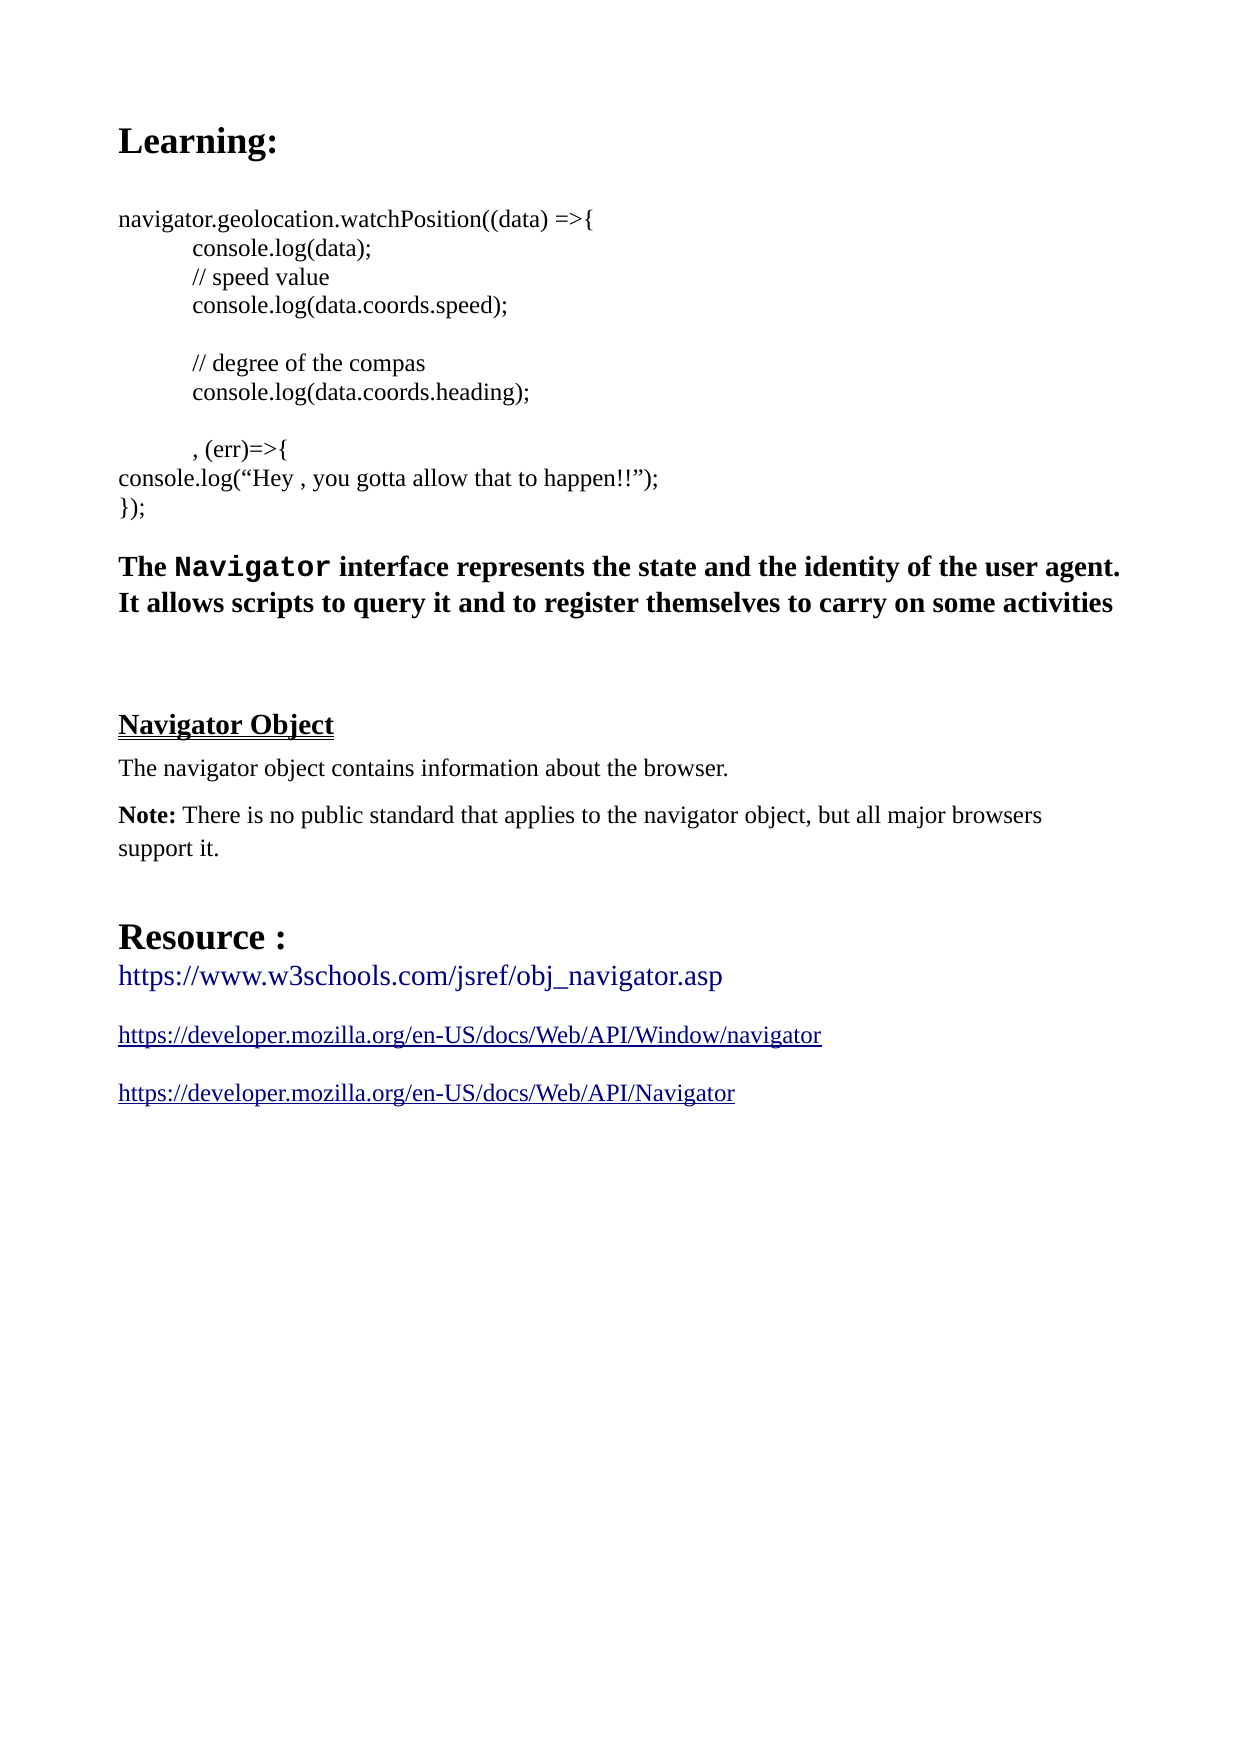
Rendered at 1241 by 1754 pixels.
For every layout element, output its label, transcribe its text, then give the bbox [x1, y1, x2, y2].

subtitle Navigator Object [118, 707, 1122, 740]
text The navigator object contains information about the browser. [118, 753, 1122, 782]
text // degree of the compas [118, 348, 1122, 377]
text https://www.w3schools.com/jsref/obj_navigator.asp [118, 958, 1122, 991]
text }); [118, 492, 1122, 521]
text console.log(data.coords.heading); [118, 377, 1122, 406]
text https://developer.mozilla.org/en-US/docs/Web/API/Navigator [118, 1078, 1122, 1106]
text The Navigator interface represents the state and the identity of the user agent. It allows scripts to query it and to register themselves to carry on some activities [118, 549, 1122, 619]
text Learning: [118, 118, 1122, 161]
text Resource : [118, 915, 1122, 958]
text https://developer.mozilla.org/en-US/docs/Web/API/Window/navigator [118, 1020, 1122, 1049]
text navigator.geolocation.watchPosition((data) =>{ [118, 204, 1122, 233]
text , (err)=>{ [118, 434, 1122, 463]
text console.log(data); [118, 233, 1122, 262]
text console.log(“Hey , you gotta allow that to happen!!”); [118, 463, 1122, 492]
text // speed value [118, 262, 1122, 291]
text Note: There is no public standard that applies to the navigator object, but all major browsers support it. [118, 801, 1122, 862]
text console.log(data.coords.speed); [118, 291, 1122, 319]
